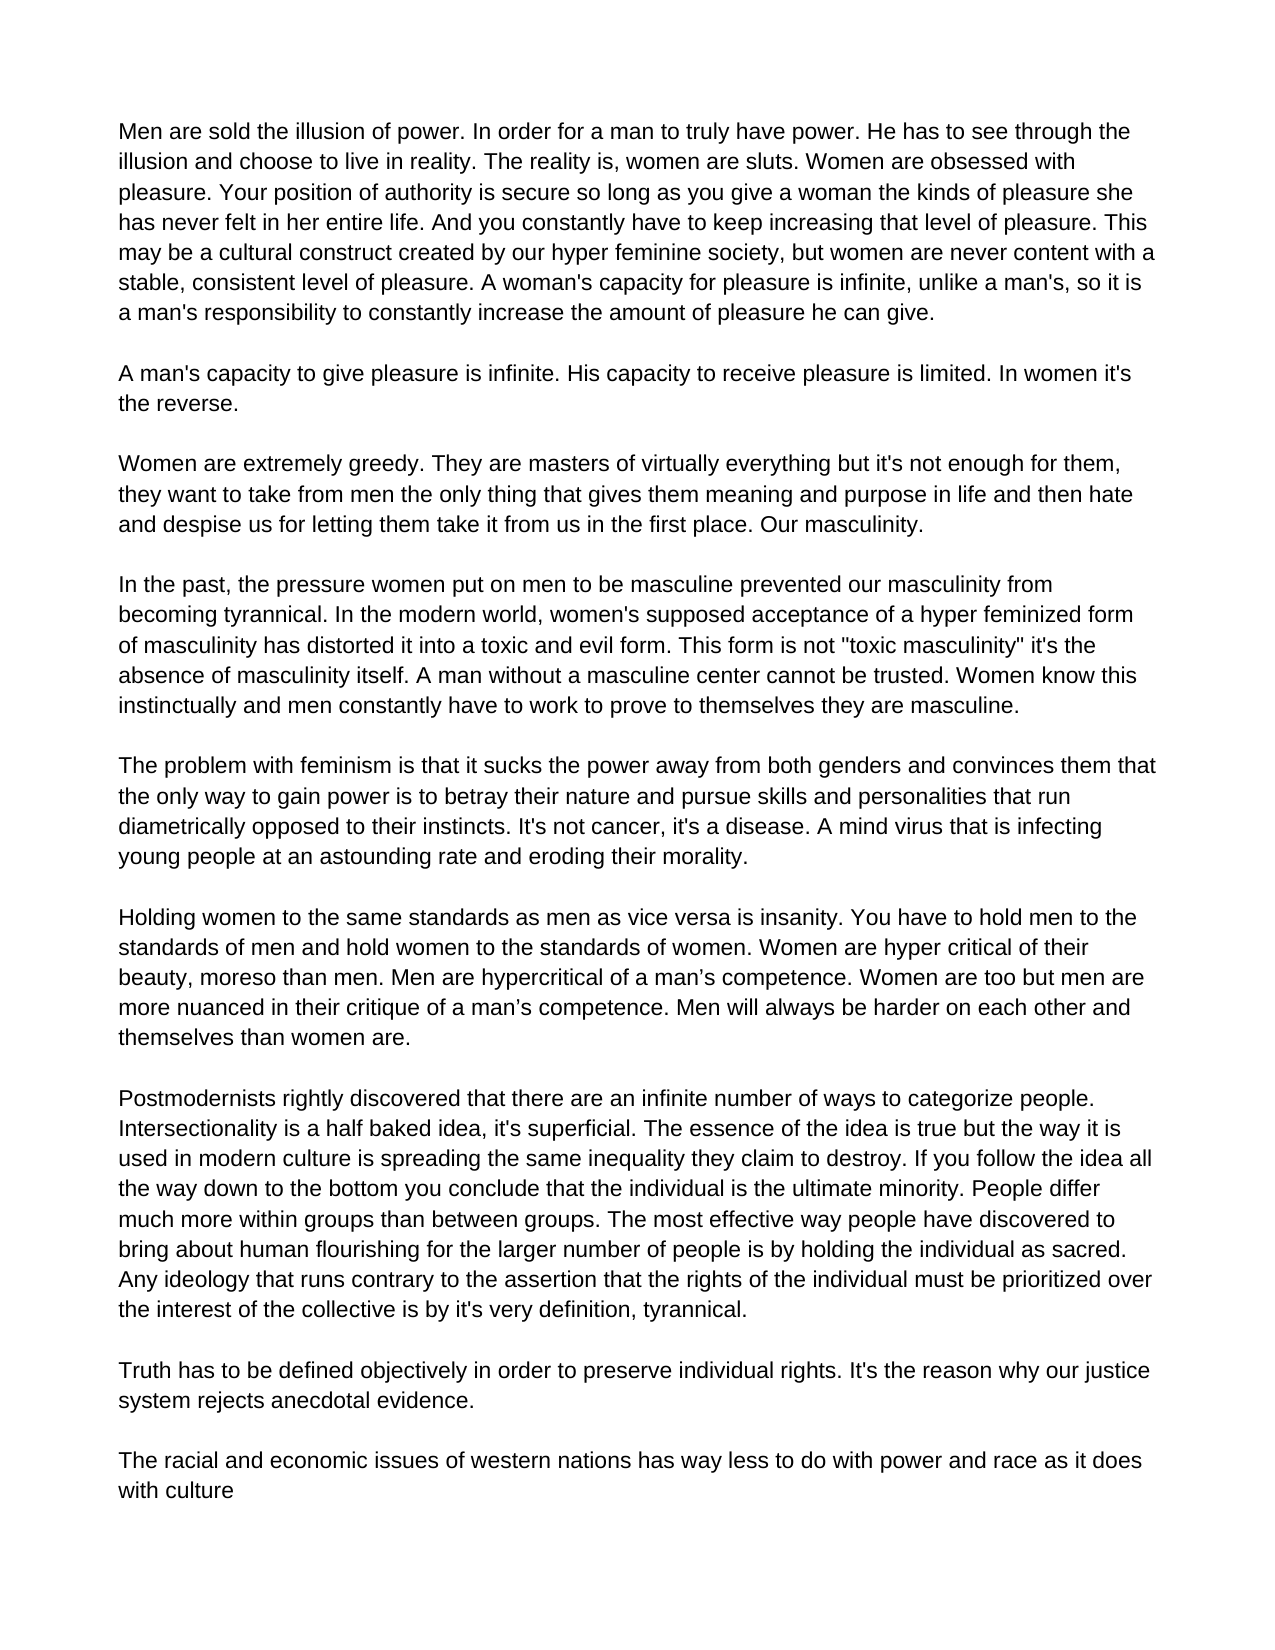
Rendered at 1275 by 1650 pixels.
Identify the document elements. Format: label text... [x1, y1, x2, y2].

text Men are sold the illusion of power. In order for a man to truly have power. He has to see through the illusion and choose to live in reality. The reality is, women are sluts. Women are obsessed with pleasure. Your position of authority is secure so long as you give a woman the kinds of pleasure she has never felt in her entire life. And you constantly have to keep increasing that level of pleasure. This may be a cultural construct created by our hyper feminine society, but women are never content with a stable, consistent level of pleasure. A woman's capacity for pleasure is infinite, unlike a man's, so it is a man's responsibility to constantly increase the amount of pleasure he can give. [118, 118, 1157, 326]
text Postmodernists rightly discovered that there are an infinite number of ways to categorize people. Intersectionality is a half baked idea, it's superficial. The essence of the idea is true but the way it is used in modern culture is spreading the same inequality they claim to destroy. If you follow the idea all the way down to the bottom you conclude that the individual is the ultimate minority. People differ much more within groups than between groups. The most effective way people have discovered to bring about human flourishing for the larger number of people is by holding the individual as sacred. Any ideology that runs contrary to the assertion that the rights of the individual must be prioritized over the interest of the collective is by it's very definition, tyrannical. [118, 1085, 1157, 1323]
text The problem with feminism is that it sucks the power away from both genders and convinces them that the only way to gain power is to betray their nature and pursue skills and personalities that run diametrically opposed to their instincts. It's not cancer, it's a disease. A mind virus that is infecting young people at an astounding rate and eroding their morality. [118, 752, 1157, 869]
text Holding women to the same standards as men as vice versa is insanity. You have to hold men to the standards of men and hold women to the standards of women. Women are hyper critical of their beauty, moreso than men. Men are hypercritical of a man’s competence. Women are too but men are more nuanced in their critique of a man’s competence. Men will always be harder on each other and themselves than women are. [118, 903, 1157, 1051]
text Truth has to be defined objectively in order to preserve individual rights. It's the reason why our justice system rejects anecdotal evidence. [118, 1357, 1157, 1413]
text Women are extremely greedy. They are masters of virtually everything but it's not enough for them, they want to take from men the only thing that gives them meaning and purpose in life and then hate and despise us for letting them take it from us in the first place. Our masculinity. [118, 450, 1157, 537]
text The racial and economic issues of western nations has way less to do with power and race as it does with culture [118, 1447, 1157, 1504]
text A man's capacity to give pleasure is infinite. His capacity to receive pleasure is limited. In women it's the reverse. [118, 360, 1157, 416]
text In the past, the pressure women put on men to be masculine prevented our masculinity from becoming tyrannical. In the modern world, women's supposed acceptance of a hyper feminized form of masculinity has distorted it into a toxic and evil form. This form is not "toxic masculinity" it's the absence of masculinity itself. A man without a masculine center cannot be trusted. Women know this instinctually and men constantly have to work to prove to themselves they are masculine. [118, 571, 1157, 718]
